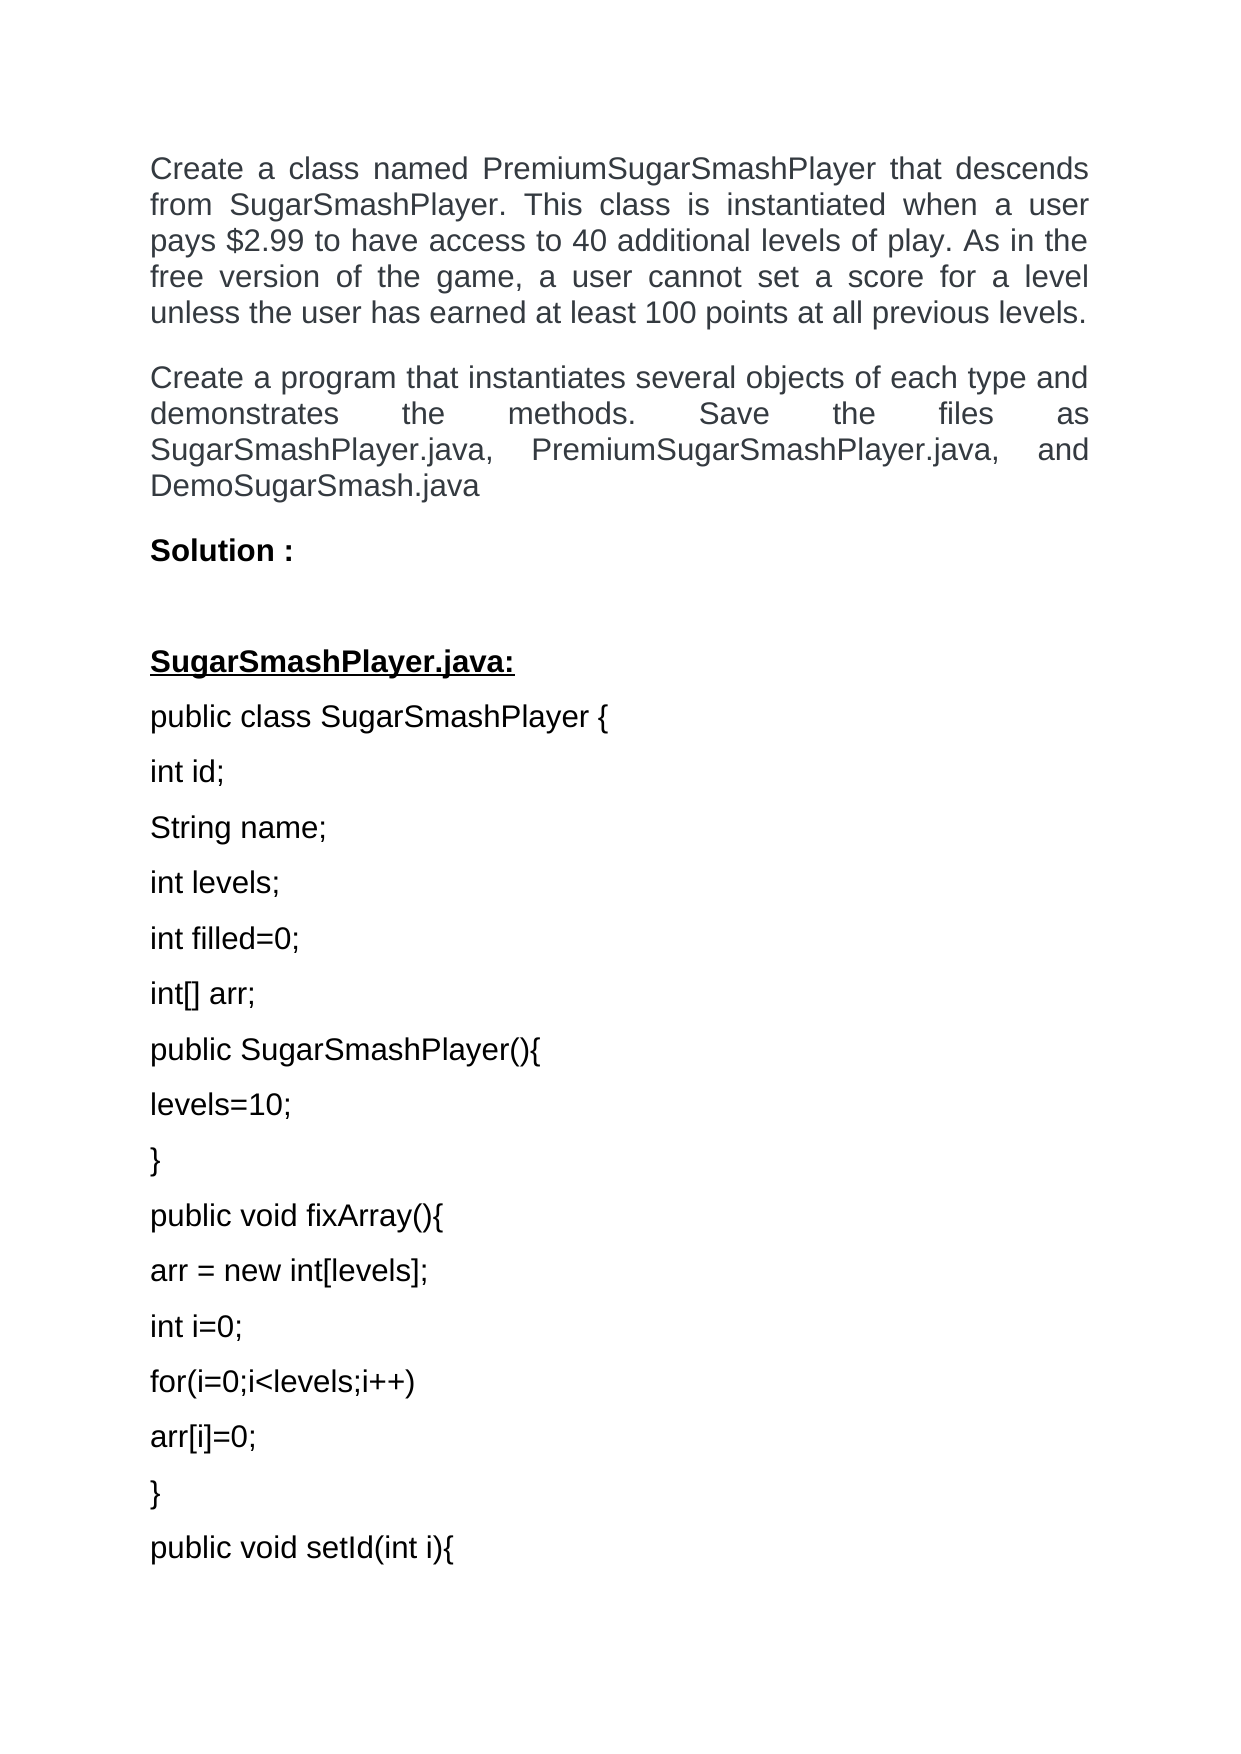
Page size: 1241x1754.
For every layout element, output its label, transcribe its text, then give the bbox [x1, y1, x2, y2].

text for(i=0;i<levels;i++) [150, 1363, 1090, 1399]
text int filled=0; [150, 920, 1090, 956]
text arr = new int[levels]; [150, 1252, 1090, 1288]
text String name; [150, 809, 1090, 845]
text SugarSmashPlayer.java: [150, 643, 1090, 678]
text Solution : [150, 532, 1090, 568]
text public class SugarSmashPlayer { [150, 698, 1090, 734]
text Create a program that instantiates several objects of each type and demonstrates the methods. Save the files as SugarSmashPlayer.java, PremiumSugarSmashPlayer.java, and DemoSugarSmash.java [150, 359, 1090, 503]
text int id; [150, 753, 1090, 789]
text } [150, 1141, 1090, 1177]
text public SugarSmashPlayer(){ [150, 1031, 1090, 1066]
text } [150, 1474, 1090, 1510]
text int i=0; [150, 1308, 1090, 1343]
text int[] arr; [150, 975, 1090, 1011]
text Create a class named PremiumSugarSmashPlayer that descends from SugarSmashPlayer. This class is instantiated when a user pays $2.99 to have access to 40 additional levels of play. As in the free version of the game, a user cannot set a score for a level unless the user has earned at least 100 points at all previous levels. [150, 150, 1090, 330]
text public void setId(int i){ [150, 1529, 1090, 1565]
text int levels; [150, 864, 1090, 900]
text levels=10; [150, 1086, 1090, 1122]
text public void fixArray(){ [150, 1197, 1090, 1233]
text arr[i]=0; [150, 1418, 1090, 1454]
